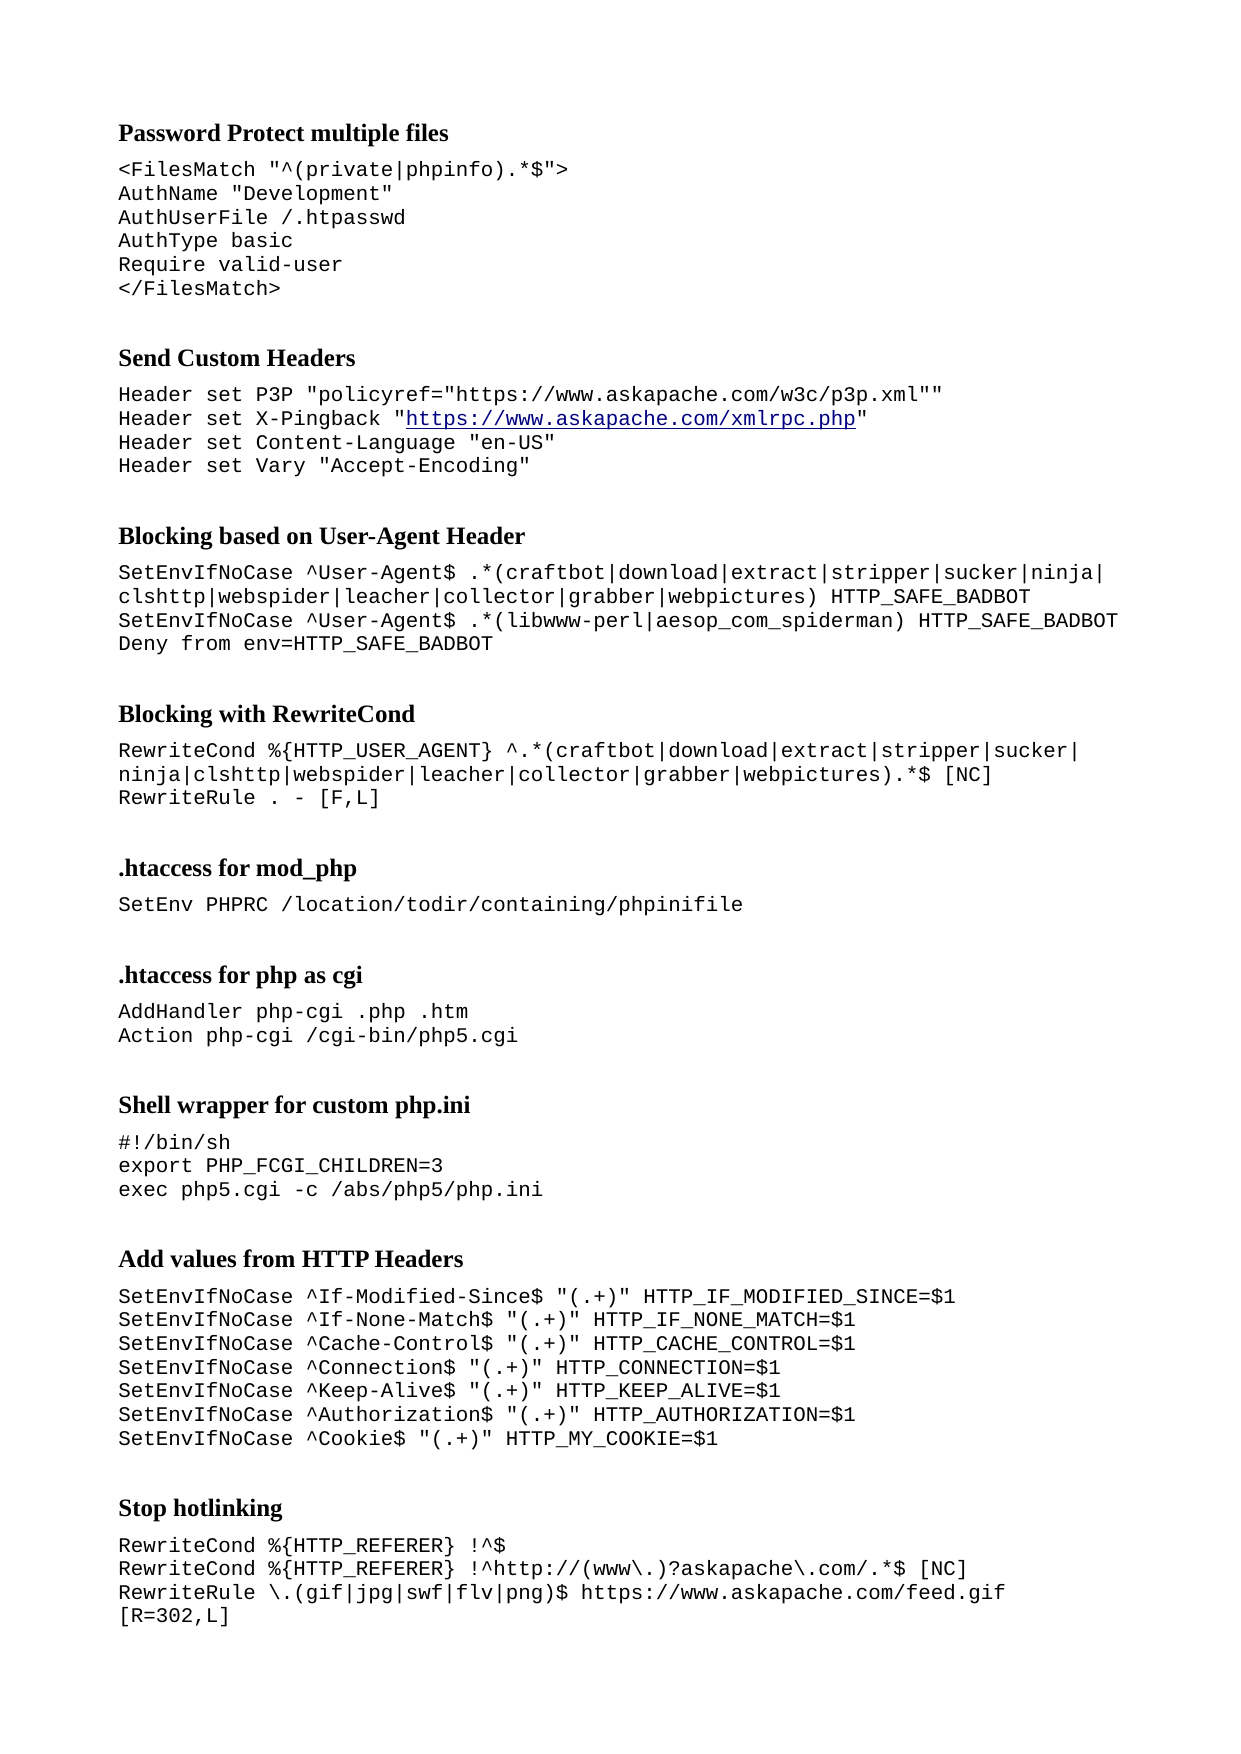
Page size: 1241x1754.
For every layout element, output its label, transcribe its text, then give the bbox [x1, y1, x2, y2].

subtitle Stop hotlinking [118, 1493, 1122, 1522]
subtitle Blocking based on User-Agent Header [118, 521, 1122, 550]
subtitle Blocking with RewriteCond [118, 699, 1122, 728]
text RewriteCond %{HTTP_REFERER} !^http://(www\.)?askapache\.com/.*$ [NC] [118, 1558, 1122, 1582]
subtitle .htaccess for php as cgi [118, 960, 1122, 989]
text AuthUserFile /.htpasswd [118, 207, 1122, 230]
text Action php-cgi /cgi-bin/php5.cgi [118, 1025, 1122, 1048]
text RewriteRule . - [F,L] [118, 787, 1122, 811]
text SetEnvIfNoCase ^User-Agent$ .*(libwww-perl|aesop_com_spiderman) HTTP_SAFE_BADBOT [118, 609, 1122, 633]
text AddHandler php-cgi .php .htm [118, 1001, 1122, 1025]
text #!/bin/sh [118, 1132, 1122, 1155]
subtitle Send Custom Headers [118, 343, 1122, 372]
text SetEnvIfNoCase ^User-Agent$ .*(craftbot|download|extract|stripper|sucker|ninja|clshttp|webspider|leacher|collector|grabber|webpictures) HTTP_SAFE_BADBOT [118, 562, 1122, 609]
subtitle Password Protect multiple files [118, 118, 1122, 147]
subtitle .htaccess for mod_php [118, 853, 1122, 882]
subtitle Add values from HTTP Headers [118, 1244, 1122, 1273]
text exec php5.cgi -c /abs/php5/php.ini [118, 1179, 1122, 1203]
text Require valid-user [118, 254, 1122, 278]
text SetEnvIfNoCase ^Keep-Alive$ "(.+)" HTTP_KEEP_ALIVE=$1 [118, 1380, 1122, 1404]
text Header set P3P "policyref="https://www.askapache.com/w3c/p3p.xml"" [118, 384, 1122, 408]
text Deny from env=HTTP_SAFE_BADBOT [118, 633, 1122, 657]
text RewriteRule \.(gif|jpg|swf|flv|png)$ https://www.askapache.com/feed.gif [R=302,L] [118, 1582, 1122, 1629]
text SetEnvIfNoCase ^Cache-Control$ "(.+)" HTTP_CACHE_CONTROL=$1 [118, 1333, 1122, 1357]
text SetEnvIfNoCase ^If-Modified-Since$ "(.+)" HTTP_IF_MODIFIED_SINCE=$1 [118, 1286, 1122, 1309]
text SetEnvIfNoCase ^Connection$ "(.+)" HTTP_CONNECTION=$1 [118, 1357, 1122, 1380]
text SetEnvIfNoCase ^If-None-Match$ "(.+)" HTTP_IF_NONE_MATCH=$1 [118, 1309, 1122, 1333]
text RewriteCond %{HTTP_USER_AGENT} ^.*(craftbot|download|extract|stripper|sucker|ninja|clshttp|webspider|leacher|collector|grabber|webpictures).*$ [NC] [118, 740, 1122, 787]
text Header set Content-Language "en-US" [118, 432, 1122, 455]
text AuthType basic [118, 230, 1122, 254]
text SetEnvIfNoCase ^Cookie$ "(.+)" HTTP_MY_COOKIE=$1 [118, 1428, 1122, 1451]
text </FilesMatch> [118, 278, 1122, 301]
text AuthName "Development" [118, 183, 1122, 207]
subtitle Shell wrapper for custom php.ini [118, 1090, 1122, 1119]
text <FilesMatch "^(private|phpinfo).*$"> [118, 159, 1122, 183]
text RewriteCond %{HTTP_REFERER} !^$ [118, 1534, 1122, 1558]
text export PHP_FCGI_CHILDREN=3 [118, 1155, 1122, 1179]
text SetEnvIfNoCase ^Authorization$ "(.+)" HTTP_AUTHORIZATION=$1 [118, 1404, 1122, 1428]
text Header set X-Pingback "https://www.askapache.com/xmlrpc.php" [118, 408, 1122, 432]
text SetEnv PHPRC /location/todir/containing/phpinifile [118, 894, 1122, 918]
text Header set Vary "Accept-Encoding" [118, 455, 1122, 479]
